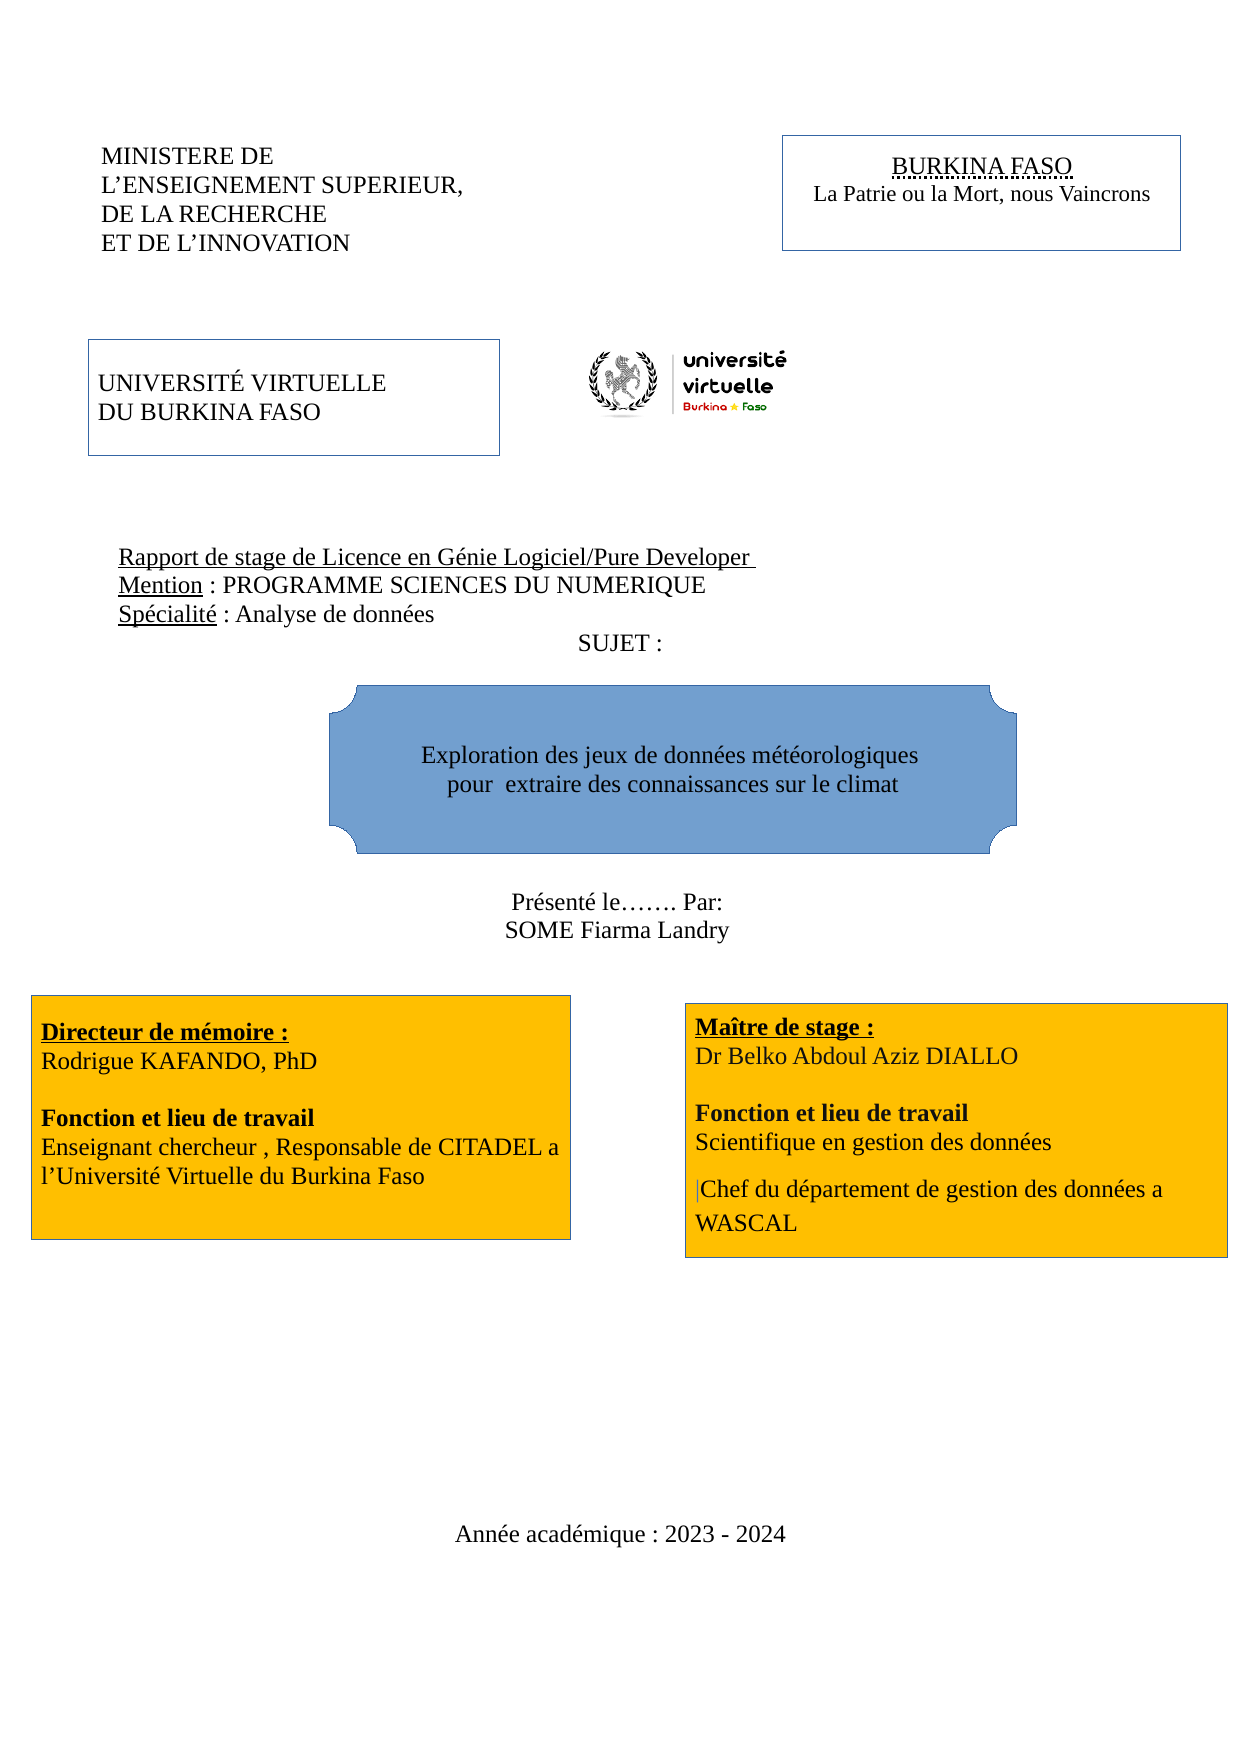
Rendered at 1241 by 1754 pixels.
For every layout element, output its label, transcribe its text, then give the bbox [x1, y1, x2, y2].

text Mention : PROGRAMME SCIENCES DU NUMERIQUE [118, 570, 1122, 599]
text Scientifique en gestion des données [695, 1127, 1219, 1156]
text Dr Belko Abdoul Aziz DIALLO [695, 1041, 1219, 1069]
text |Chef du département de gestion des données a WASCAL [695, 1174, 1219, 1236]
text Rapport de stage de Licence en Génie Logiciel/Pure Developer [118, 542, 1122, 570]
text SUJET : [118, 628, 1122, 657]
text La Patrie ou la Mort, nous Vaincrons [792, 180, 1172, 206]
text Fonction et lieu de travail [695, 1098, 1219, 1127]
text SOME Fiarma Landry [118, 915, 1122, 944]
text Maître de stage : [695, 1012, 1219, 1041]
text DU BURKINA FASO [98, 397, 491, 426]
text MINISTERE DE L’ENSEIGNEMENT SUPERIEUR, DE LA RECHERCHE [101, 141, 493, 228]
text Année académique : 2023 - 2024 [118, 1519, 1122, 1548]
text ET DE L’INNOVATION [101, 228, 493, 256]
text Rodrigue KAFANDO, PhD [41, 1046, 562, 1074]
text Présenté le……. Par: [118, 887, 1122, 915]
picture [581, 276, 793, 488]
text BURKINA FASO [792, 151, 1172, 180]
text Spécialité : Analyse de données [118, 599, 1122, 628]
text UNIVERSITÉ VIRTUELLE [98, 368, 491, 397]
text Fonction et lieu de travail [41, 1103, 562, 1132]
text Enseignant chercheur , Responsable de CITADEL a l’Université Virtuelle du Burkina Faso [41, 1132, 562, 1189]
text Directeur de mémoire : [41, 1017, 562, 1046]
